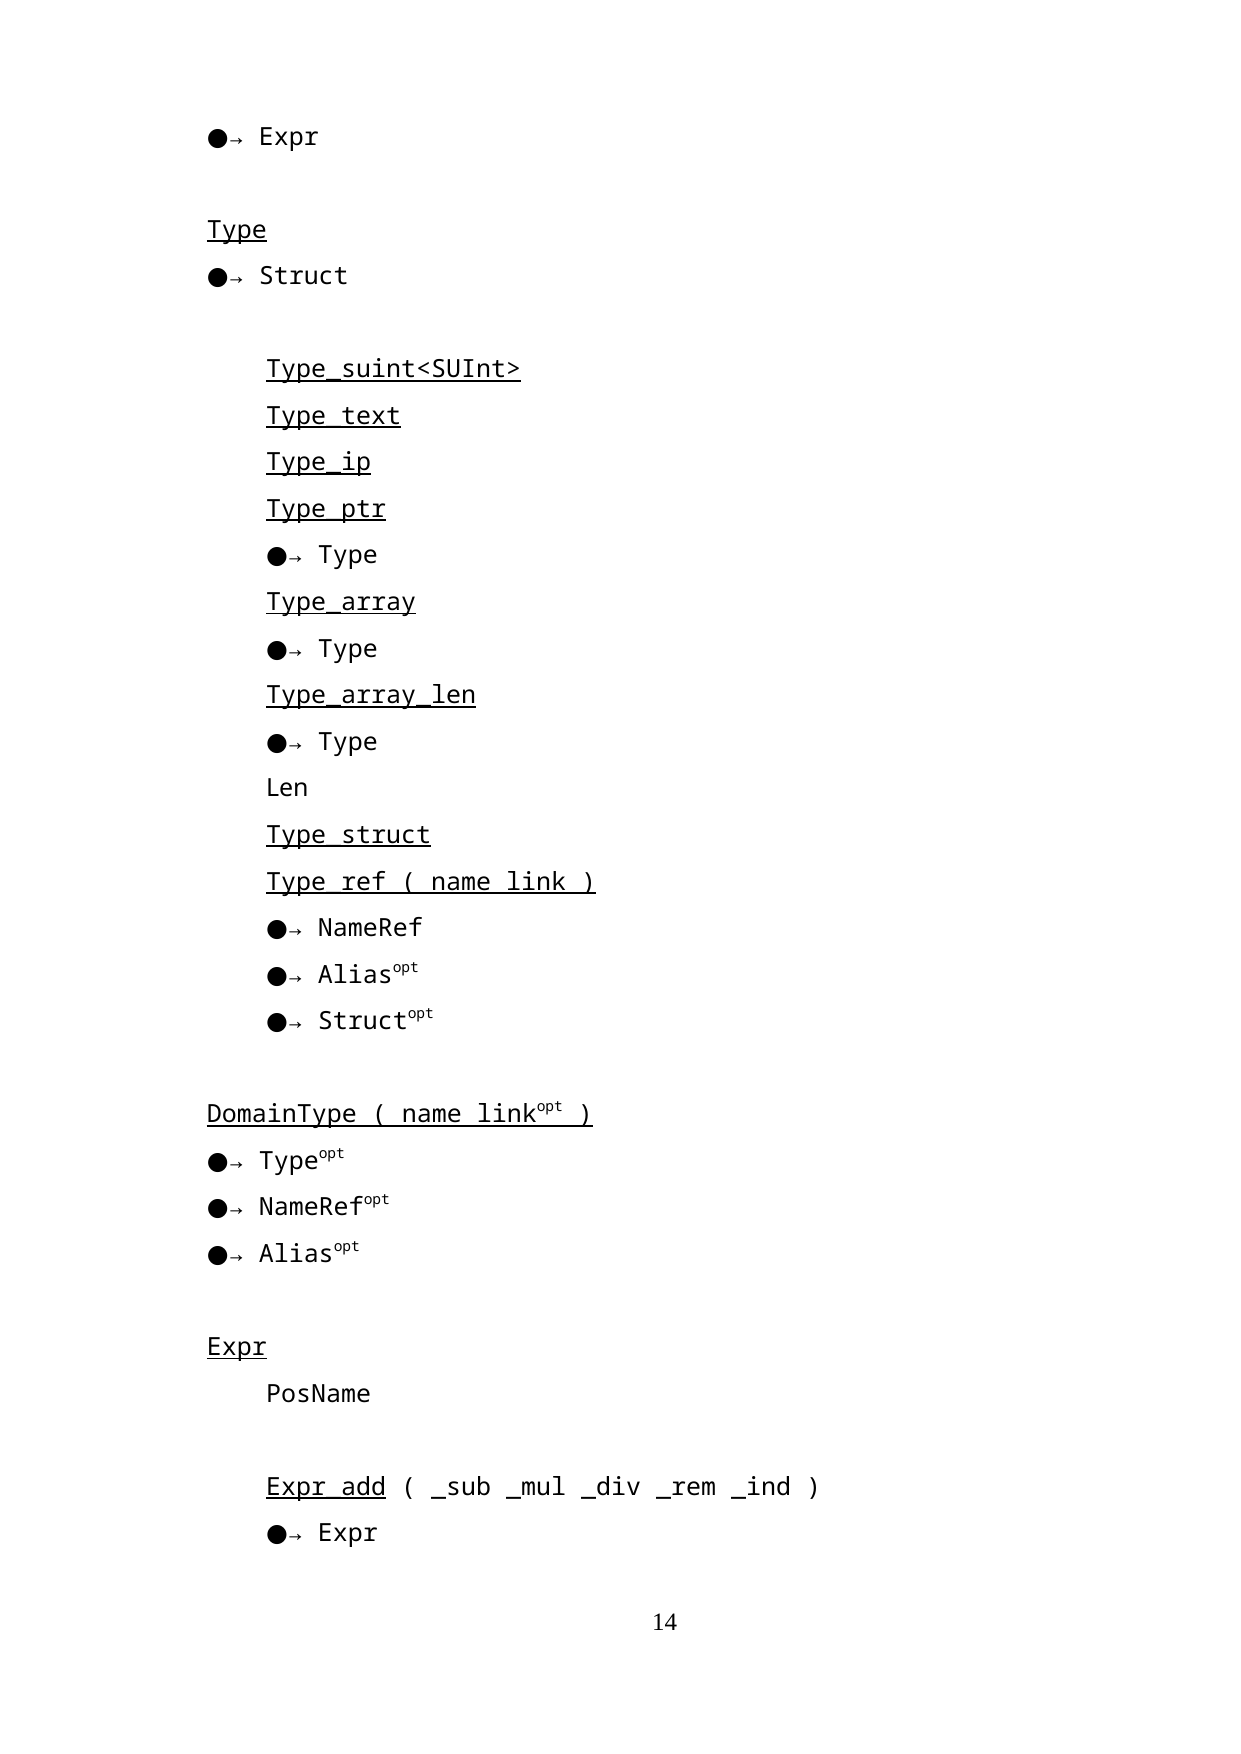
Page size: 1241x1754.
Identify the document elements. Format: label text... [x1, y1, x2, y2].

text Expr [118, 1329, 1122, 1363]
text Expr_add ( _sub _mul _div _rem _ind ) [118, 1468, 1122, 1502]
text Len [118, 770, 1122, 804]
text ●→ NameRef [118, 910, 1122, 944]
text ●→ Typeopt [118, 1142, 1122, 1177]
text Type_array [118, 584, 1122, 618]
text ●→ Type [118, 723, 1122, 757]
text ●→ Struct [118, 258, 1122, 292]
text ●→ Type [118, 630, 1122, 664]
text Type_suint<SUInt> [118, 351, 1122, 385]
text Type_ref ( name link ) [118, 863, 1122, 897]
text ●→ Aliasopt [118, 1236, 1122, 1270]
text ●→ Expr [118, 1515, 1122, 1549]
text Type_struct [118, 817, 1122, 851]
text ●→ Aliasopt [118, 956, 1122, 990]
text Type_ip [118, 444, 1122, 478]
text ●→ Type [118, 537, 1122, 571]
text Type_ptr [118, 491, 1122, 525]
text ●→ Expr [118, 118, 1122, 152]
text Type_text [118, 397, 1122, 432]
text ●→ NameRefopt [118, 1189, 1122, 1223]
text DomainType ( name linkopt ) [118, 1096, 1122, 1130]
text Type [118, 211, 1122, 245]
text Type_array_len [118, 677, 1122, 711]
text ●→ Structopt [118, 1003, 1122, 1037]
text PosName [118, 1375, 1122, 1409]
